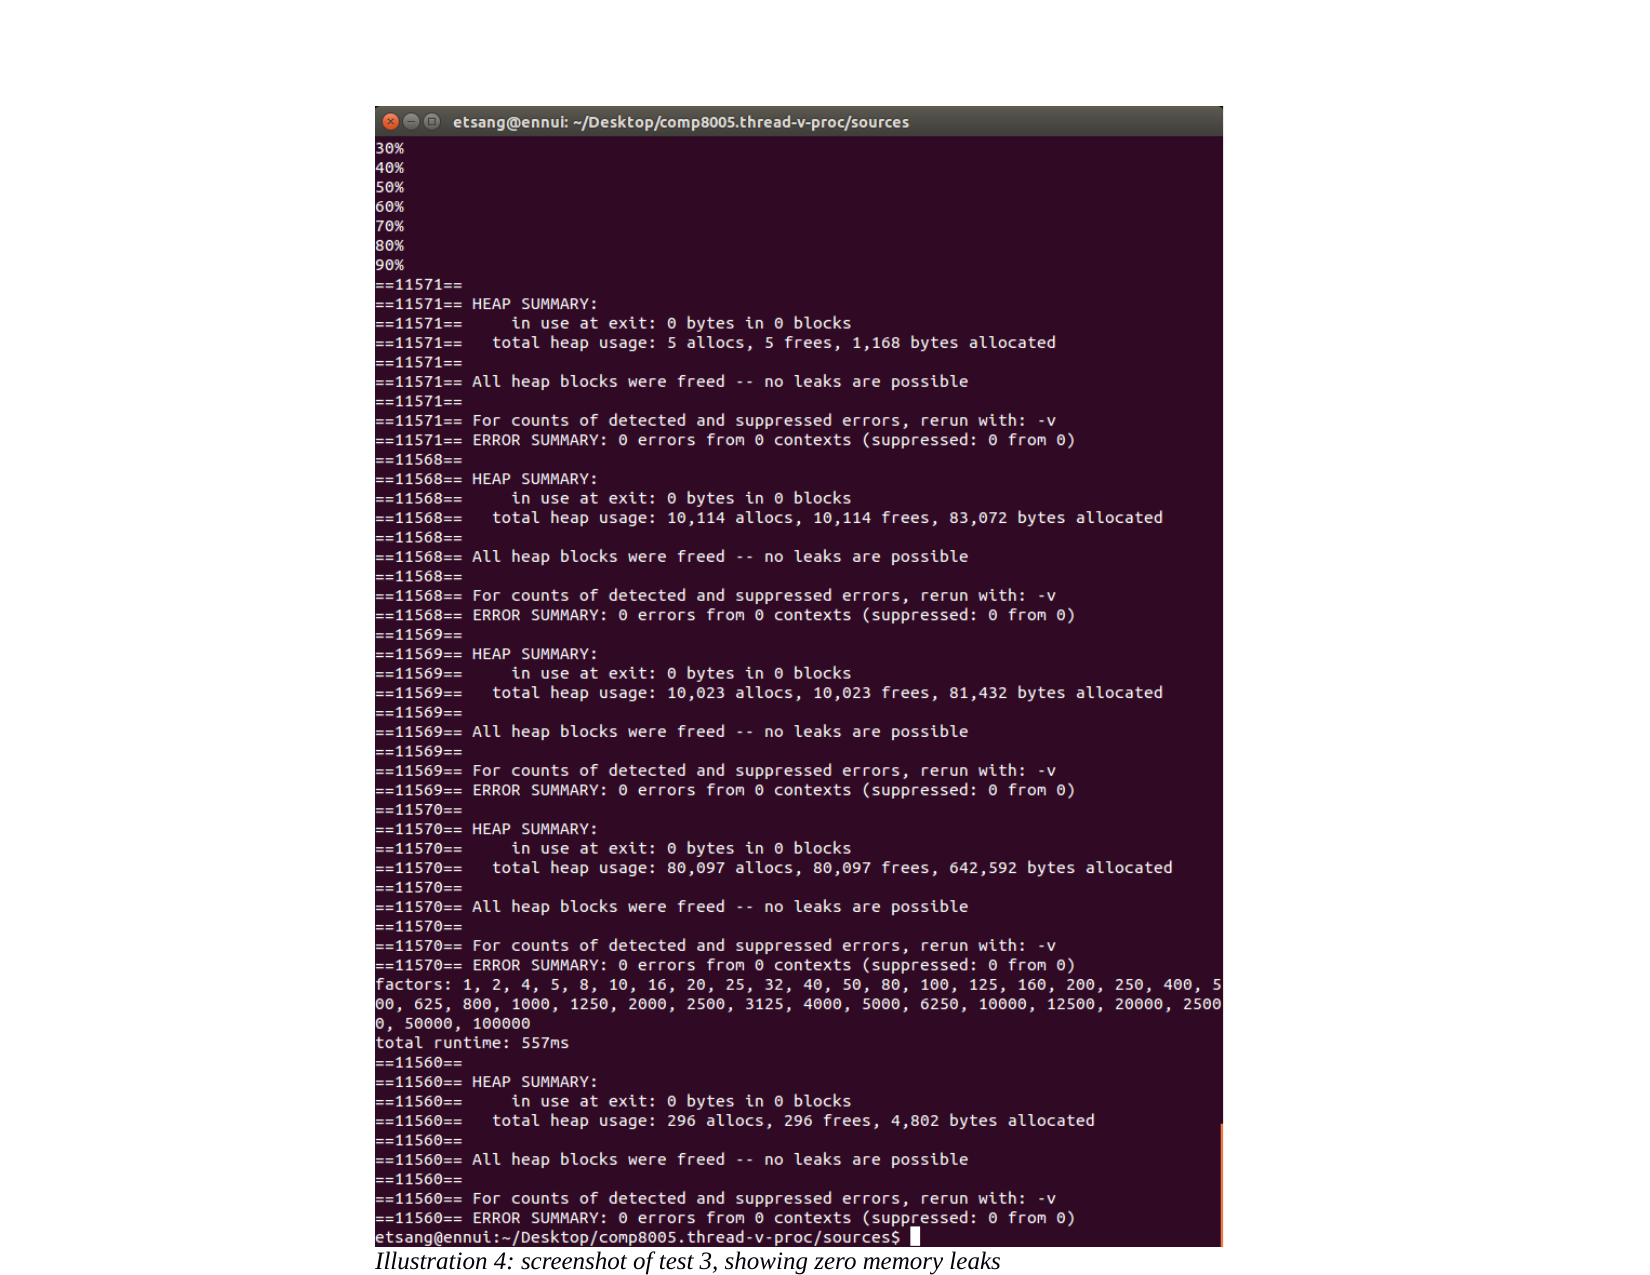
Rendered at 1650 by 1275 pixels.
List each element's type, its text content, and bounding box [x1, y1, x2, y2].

text Illustration 4: screenshot of test 3, showing zero memory leaks [375, 1247, 1223, 1275]
picture [375, 106, 1224, 1247]
